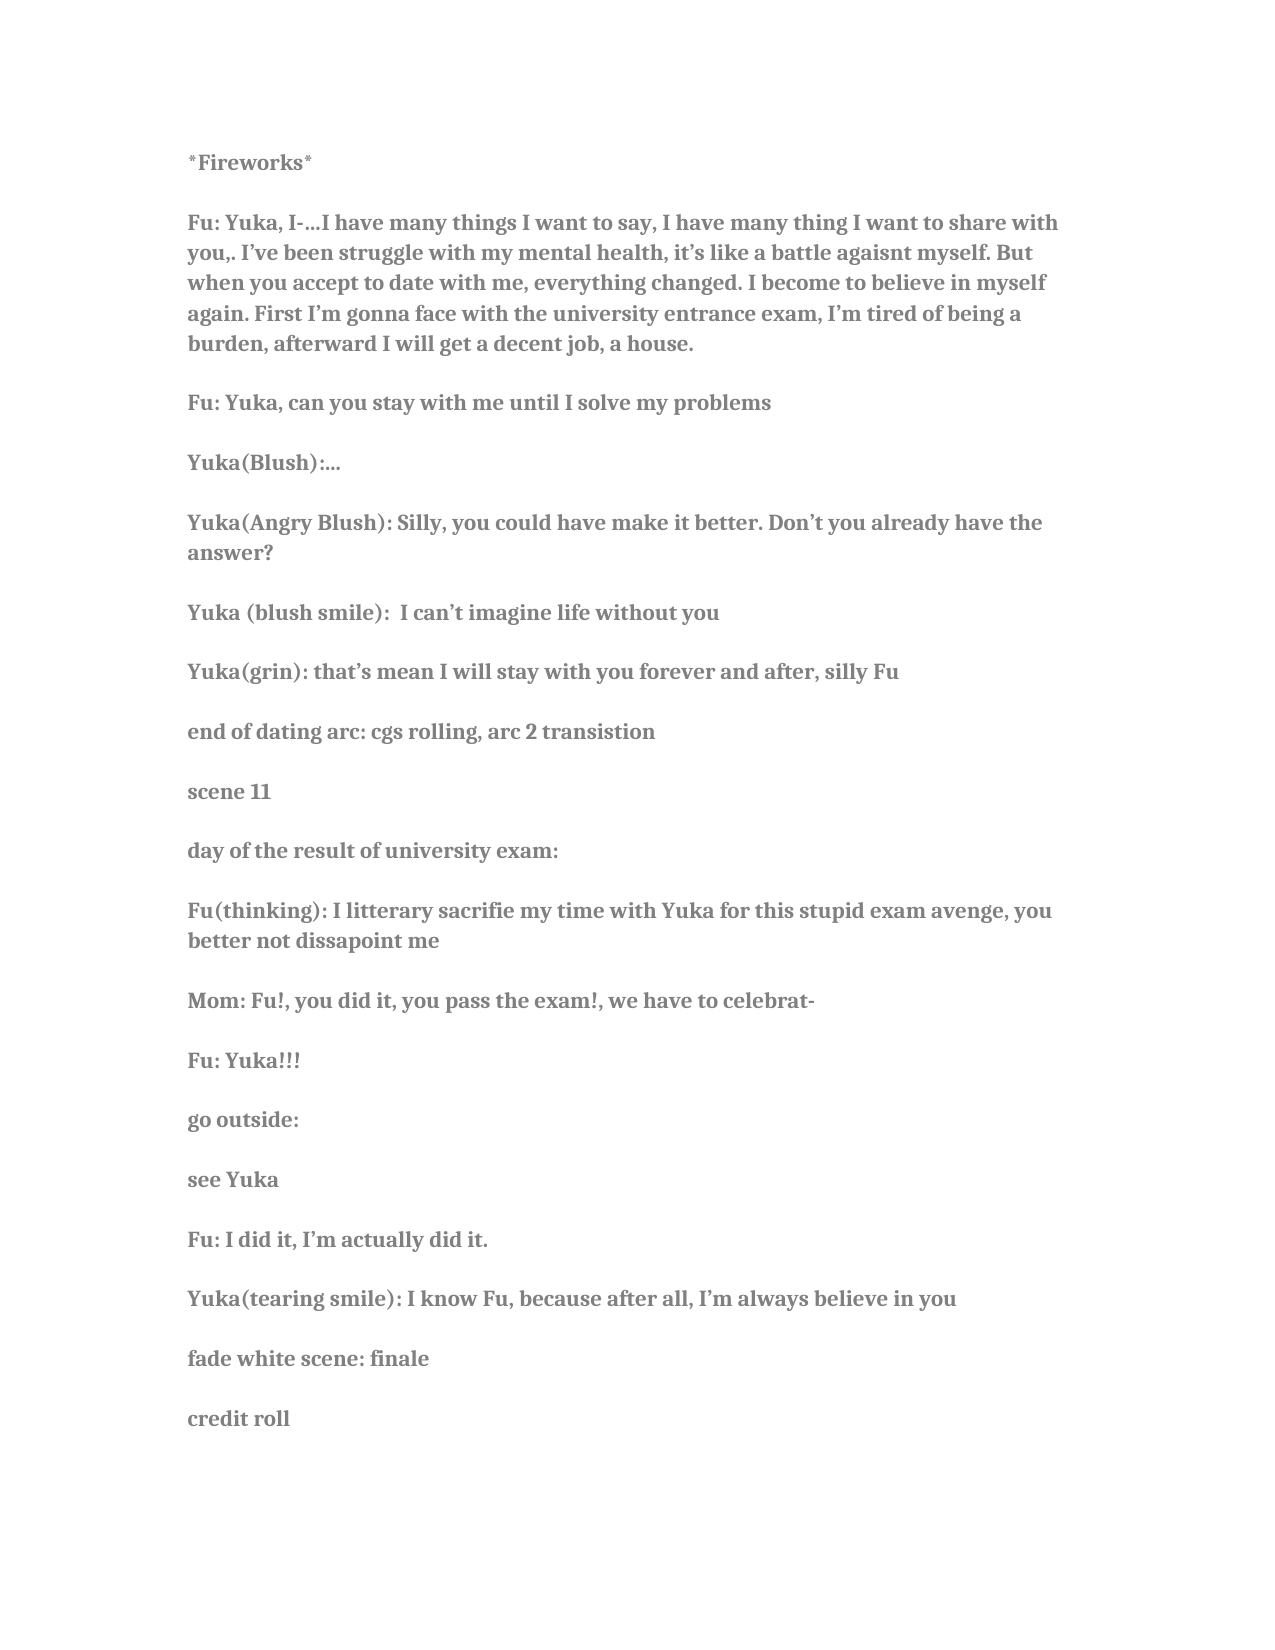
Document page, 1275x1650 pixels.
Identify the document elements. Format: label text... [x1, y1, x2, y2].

text scene 11 [187, 778, 1087, 805]
text Mom: Fu!, you did it, you pass the exam!, we have to celebrat- [187, 988, 1087, 1014]
text Yuka (blush smile): I can’t imagine life without you [187, 599, 1087, 626]
text end of dating arc: cgs rolling, arc 2 transistion [187, 719, 1087, 745]
text day of the result of university exam: [187, 838, 1087, 864]
text Fu(thinking): I litterary sacrifie my time with Yuka for this stupid exam avenge, you better not dissapoint me [187, 898, 1087, 954]
text Fu: I did it, I’m actually did it. [187, 1227, 1087, 1253]
text go outside: [187, 1107, 1087, 1133]
text Fu: Yuka, I-…I have many things I want to say, I have many thing I want to share with you,. I’ve been struggle with my mental health, it’s like a battle agaisnt myself. But when you accept to date with me, everything changed. I become to believe in myself again. First I’m gonna face with the university entrance exam, I’m tired of being a burden, afterward I will get a decent job, a house. [187, 210, 1087, 357]
text Yuka(grin): that’s mean I will stay with you forever and after, silly Fu [187, 659, 1087, 686]
text *Fireworks* [187, 150, 1087, 176]
text Fu: Yuka!!! [187, 1047, 1087, 1074]
text Fu: Yuka, can you stay with me until I solve my problems [187, 390, 1087, 417]
text see Yuka [187, 1167, 1087, 1193]
text Yuka(tearing smile): I know Fu, because after all, I’m always believe in you [187, 1286, 1087, 1313]
text Yuka(Blush):... [187, 450, 1087, 476]
text credit roll [187, 1406, 1087, 1432]
text fade white scene: finale [187, 1346, 1087, 1372]
text Yuka(Angry Blush): Silly, you could have make it better. Don’t you already have the answer? [187, 509, 1087, 566]
